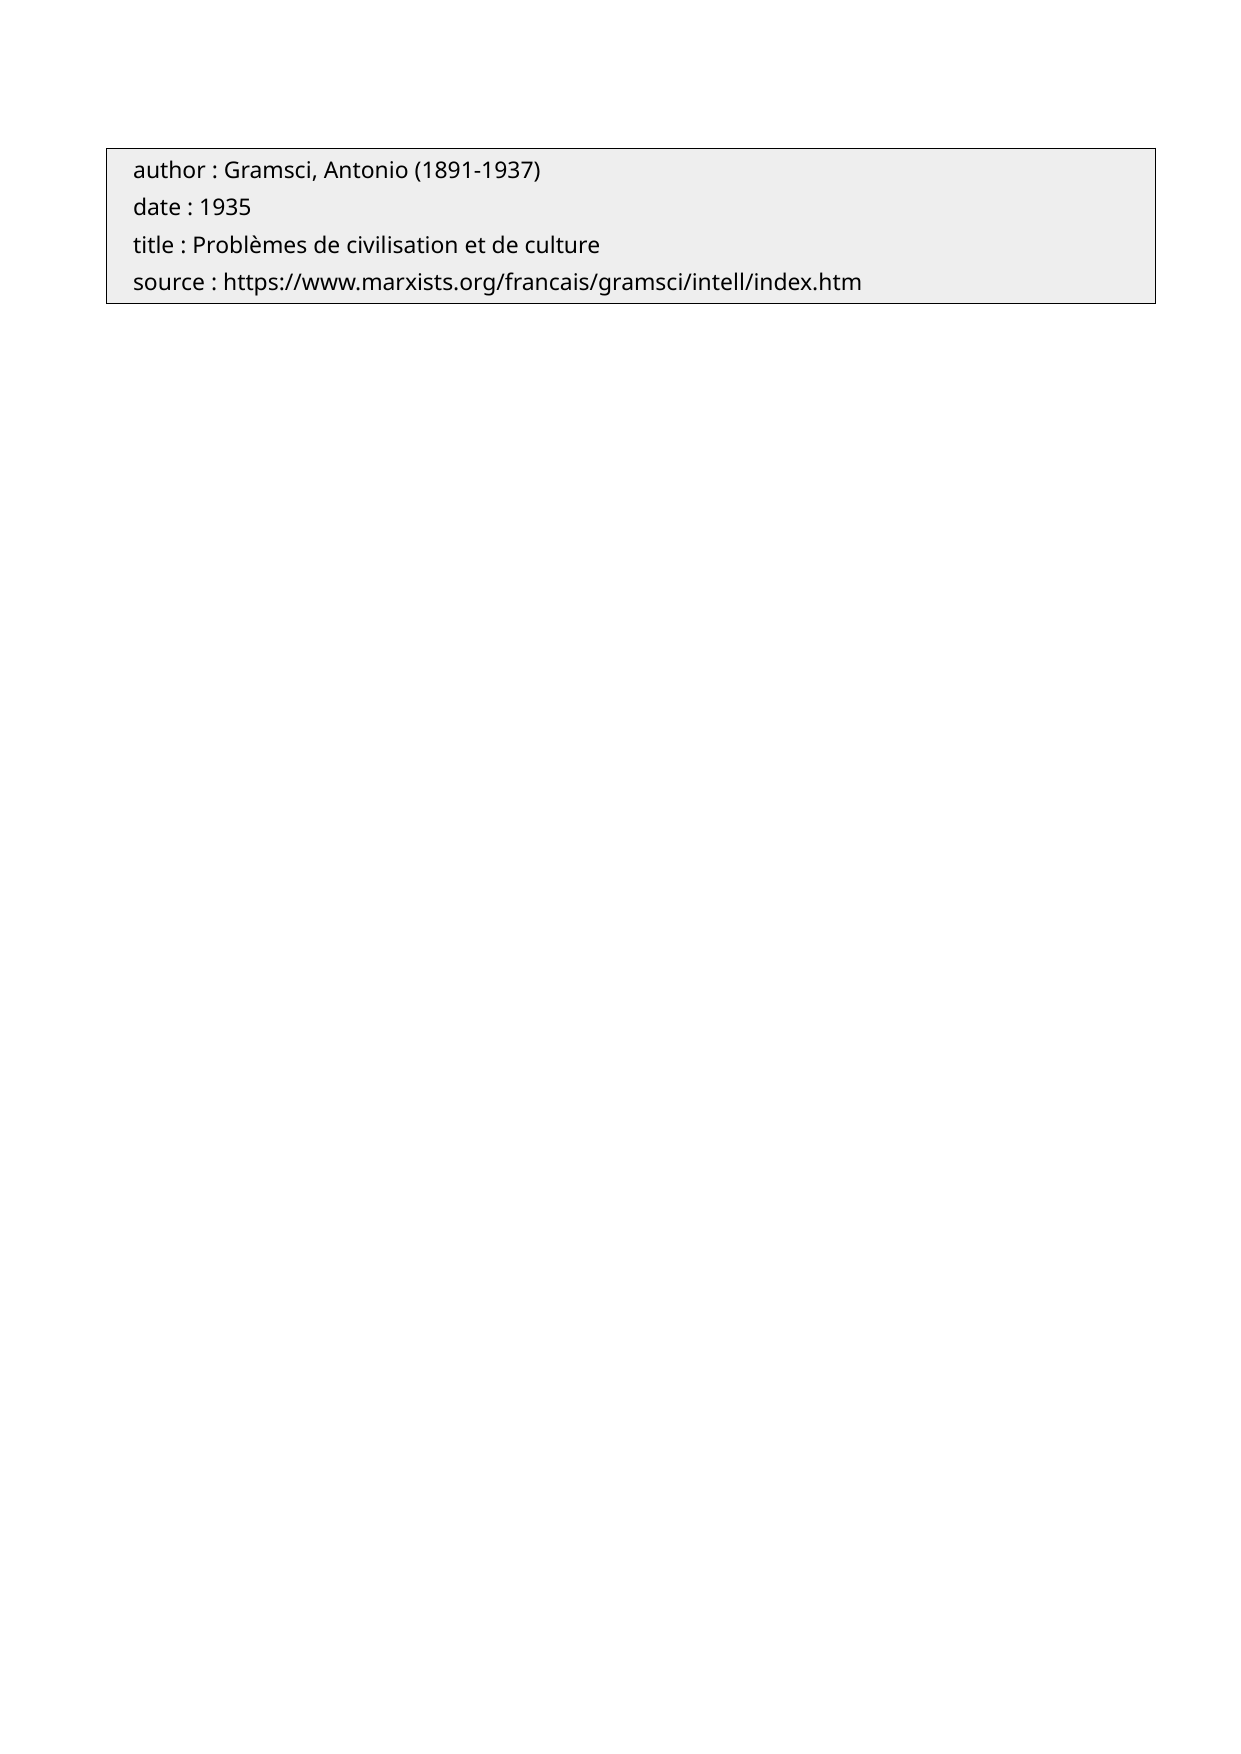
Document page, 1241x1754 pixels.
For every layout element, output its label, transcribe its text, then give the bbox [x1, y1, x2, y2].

text author : Gramsci, Antonio (1891-1937) [107, 149, 1155, 185]
text source : https://www.marxists.org/francais/gramsci/intell/index.htm [107, 260, 1155, 303]
text date : 1935 [107, 185, 1155, 222]
text title : Problèmes de civilisation et de culture [107, 223, 1155, 260]
